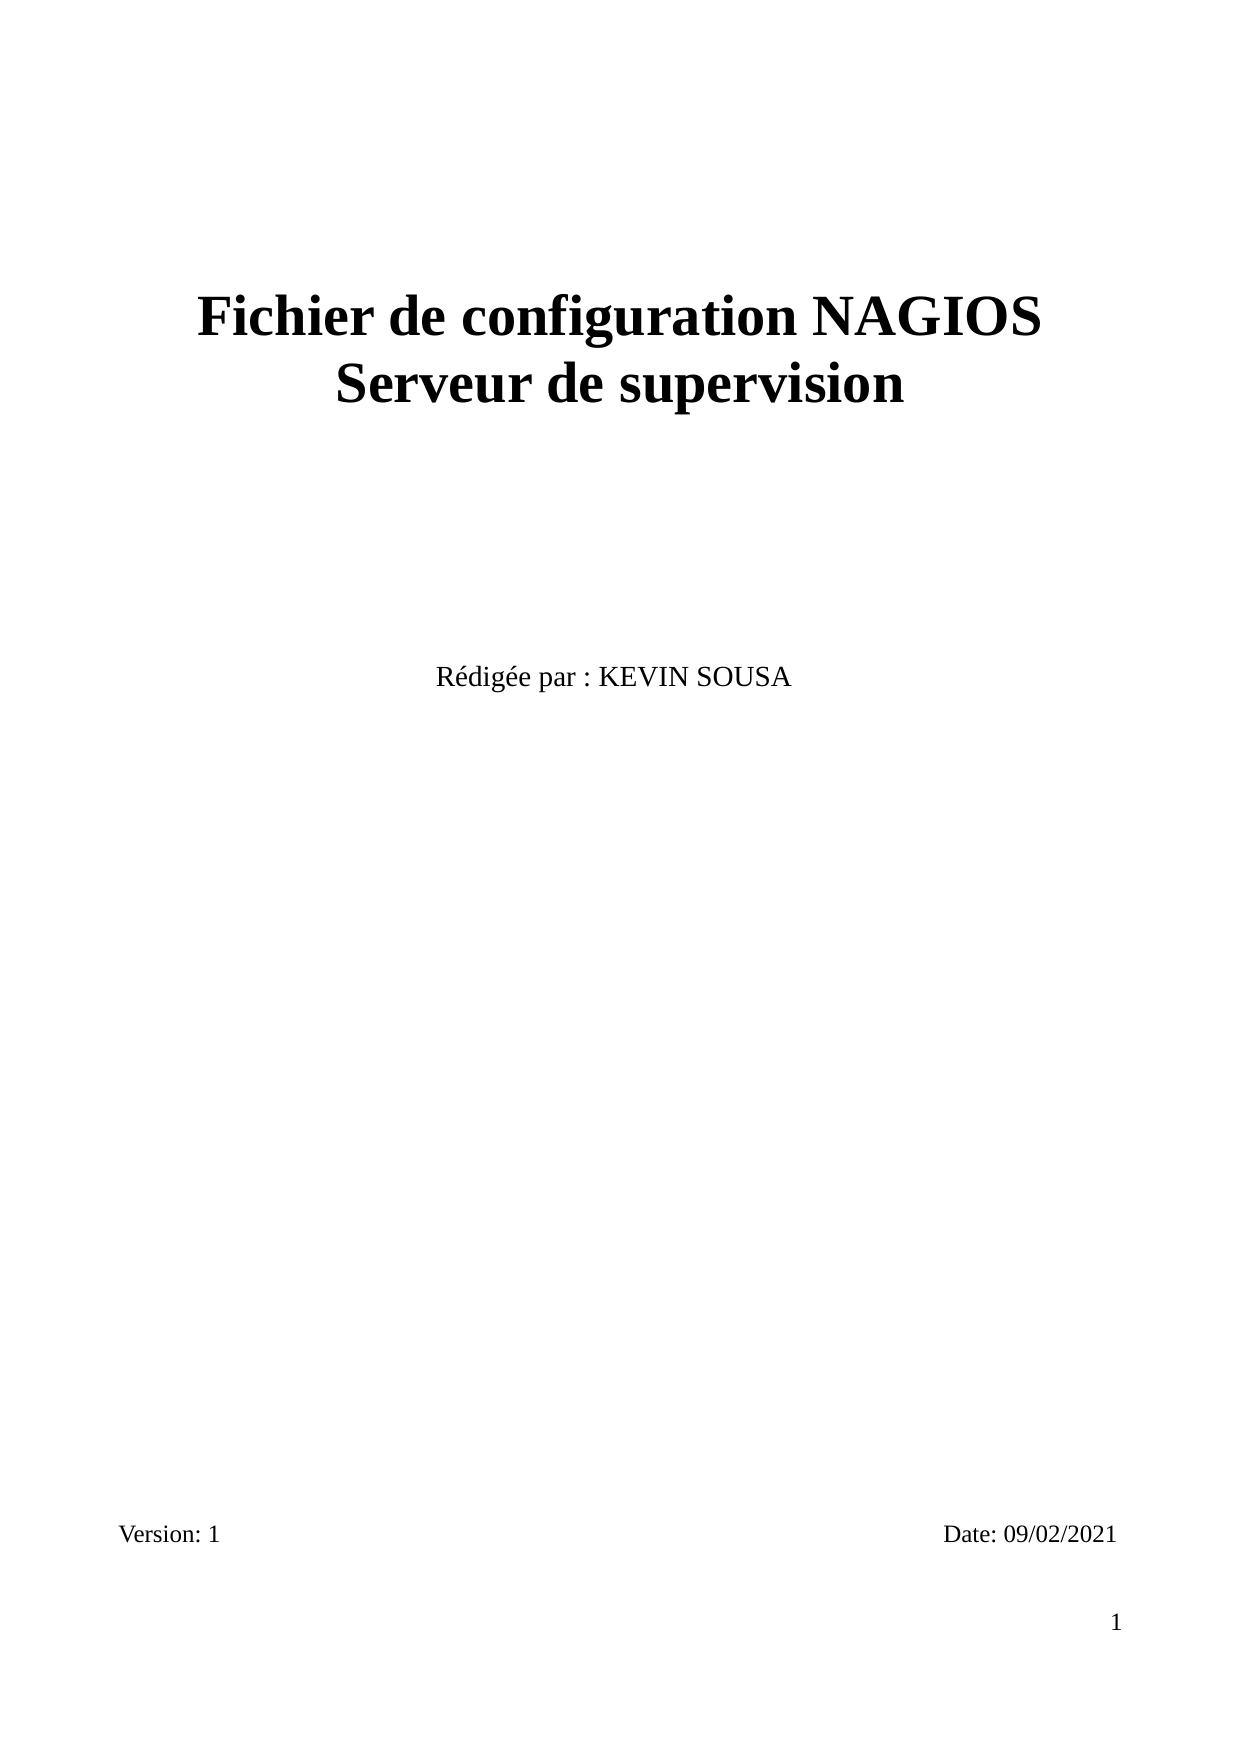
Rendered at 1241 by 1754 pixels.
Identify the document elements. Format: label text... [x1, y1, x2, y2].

text Fichier de configuration NAGIOS [118, 281, 1122, 348]
text Serveur de supervision [118, 348, 1122, 415]
text Rédigée par : KEVIN SOUSA [118, 659, 1122, 692]
text Version: 1 Date: 09/02/2021 [118, 1519, 1122, 1547]
